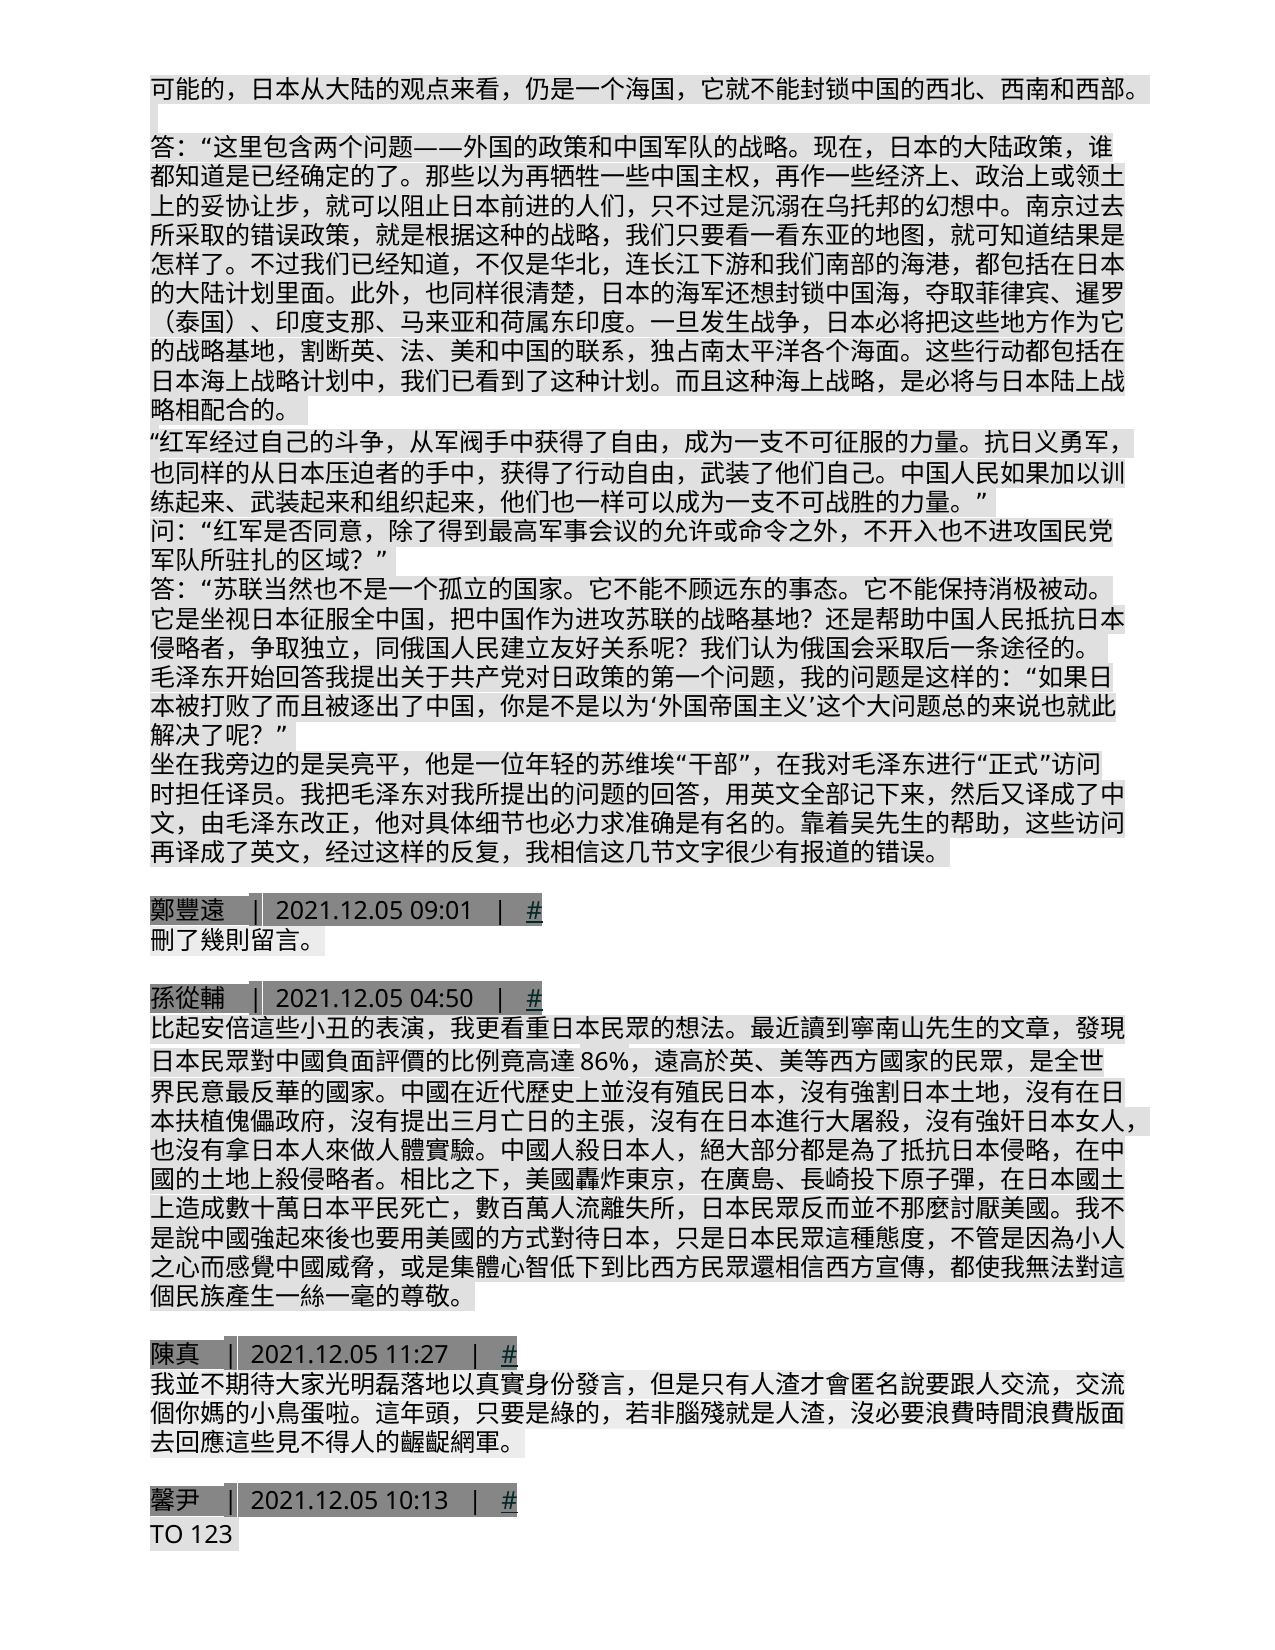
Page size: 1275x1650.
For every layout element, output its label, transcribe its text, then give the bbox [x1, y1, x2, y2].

text 孫從輔 | 2021.12.05 04:50 | # [150, 981, 1125, 1015]
text 刪了幾則留言。 [150, 926, 1125, 956]
text 比起安倍這些小丑的表演，我更看重日本民眾的想法。最近讀到寧南山先生的文章，發現日本民眾對中國負面評價的比例竟高達86%，遠高於英、美等西方國家的民眾，是全世界民意最反華的國家。中國在近代歷史上並沒有殖民日本，沒有強割日本土地，沒有在日本扶植傀儡政府，沒有提出三月亡日的主張，沒有在日本進行大屠殺，沒有強奸日本女人，也沒有拿日本人來做人體實驗。中國人殺日本人，絕大部分都是為了抵抗日本侵略，在中國的土地上殺侵略者。相比之下，美國轟炸東京，在廣島、長崎投下原子彈，在日本國土上造成數十萬日本平民死亡，數百萬人流離失所，日本民眾反而並不那麼討厭美國。我不是說中國強起來後也要用美國的方式對待日本，只是日本民眾這種態度，不管是因為小人之心而感覺中國威脅，或是集體心智低下到比西方民眾還相信西方宣傳，都使我無法對這個民族產生一絲一毫的尊敬。 [150, 1015, 1125, 1311]
text TO 123 西行漫步作者埃德加·斯诺1970年訪問中國一年後，分別在美國及義大利發表文章。1972年作者過逝。 一九七一年四月十八日意大利《时代》周刊---同毛泽东的一次交谈 一九七一年四月三十日美国《生活》杂志--我们同毛泽东谈了话 兩篇文章毛沒有提到日本 ，如果你另有所本，請找出來來源，否則你就是造謠胡扯。 意大利《时代》周刊 同毛泽东的一次交谈 去年十月，我登上了天安门城楼，周恩来总理乎意料地来找我。几秒钟之后，我的妻子和我被介绍给了毛泽东，这发生在中国的中心，在人类四分之一的中心。在下面能容纳五十万人的大广场上，一个大标语牌上写着毛泽东一九七零年五月二十日声明中的一句话，这一声明保证中国坚决支持柬埔寨的西哈努克亲王反对郎诺和美国，坚决支持刚刚建立起来的印之人民反美联盟，毛的这句话是： “全世界人民团结起来，打败美国侵略者及其一切走狗！” 后来，在毛主席七十七寿辰那天，《人民日报》发表了我们在天安门上的照片，照片的说明中把我说成是“美国友好人士”。那天这家报纸在每天都刊登毛思想的右上角登了这样一句话，“全世界人民包括美国人民都是我们的朋友。” 毛总是注意把各国人民同其政府的政策区分开来，我对于自己能作为这一态度的一个象征而感到高兴。 主席同我紧紧握手表示欢迎。他比一九六五年我上一次看到他时瘦了些，但更精神了，正是在那时，他正要采取他的政治生涯中也许是最勇敢的决定，但这一点我是现在才知道的。 主席简短地向我谈了一九六七年的几乎是无政府状态的情况，同时我们一起看那些为庆祝国庆准备的生动的彩车，真是五彩缤纷，形象动人！重点是中国的生产和备战。到处都有穿军装的人，但是，可以看到的为数不多的武器是民兵队伍手里的武器，其中有很多姑娘，头上梳着辫子。颂扬毛的著作的生动的画面一个接一个，但首先是涉及工厂、公社、文化事业和军事生活的画面。全身塑像和半身像，有的很大，重现了站在我身边的这位人物、这位领袖、这位第二次的解放即文化上的解放的创议人的形象。这第二次的解放是为了使革命象原来的那样纯洁，是为了让空前广泛的群众参加到革命中来。 在我们面前通过的游行队伍喊着，毛主席万岁，毛主席万岁，毛主席万万岁！很多青年人的眼里饱含着热泪。 我不由得指着这怀着崇拜心情的游行队伍问毛： “您觉得所有这些怎么样？您的印象如何？” 主席微露嗔色，摇摇头，又说“很好”，但看来他不是十分满意的。这是什么意思？又过来一些游行的人把我们的谈话打断了，使他没有能回答我的问话。只是在经过几周之后，在一次长时间的谈话中，我重新提出这一问题时，毛才非常坦率地向我谈到，个人崇拜是“讨嫌”的。我这才发现，在十月的那天，他的反应并不是赞成那些成千上万双手里拿着用来赞扬毛语录的画面、旗子和鲜花的。 问题仍然是重建党和重建国家的领导机构。据周恩来说，原来的党员恢复组织生活得占百分之九十五，而很多很有经验的干部正在等待重新任命职务。 当然，党的核心形式上在一九六九年四月就已经建立起来，那时，九大选出了新的中央委员会。但是，那时大量的老干部还在公社或者五-七干校（毛发出有关指示的日子）劳动。最严重的情况是，他们还得等待“解放”，还要令人满意地完成“斗、批、改”的三个阶段才能得到解放。另外一些干部被送去进行正常的思想教育，这是所有的党员都应该定期接受的教育。 同时，从家庭开始对新宪法进行全国性的讨论，新宪法号召要提高警惕，要进行群众性的大批判。新宪法的通过同第四届人大召开将一起使文化大革命达到最高峰。新宪法说中国是“中国共产党领导的”“无产阶级专政的社会主义国家”。七月一日将庆祝中国共产党的五十周年，那时，通过在形式上重建省委——这是“改”的象征————以及全国团结，政权的恢复，重建工作将完成。 “走资派”刘接受挑战 一九六六年党瘫痪到最严重程度时，重建的进程是很困难很艰巨的，那时，文化革命发展到了摧毁党的地步。 为什么这样强大的党的创建者和公认的天才领袖要“断然粉碎这个党”呢？这不是毛原来的打算，他只是要把“一小撮”人清除出权力结构。但是，最后触及到了很多高级领导人和毛的一些最老的同事。为首的是刘少奇，他是党的第一副主席，国家主席。 毛泽东永远是党的主席，刘是他的第一“副主席”。但是，一九六四年，毛失去了对他的“继任人”们组成的大部分机构，首先是国家机构的实际控制。比如，一九六五年，他甚至不能在北京的党报上发表一篇重要的文章，文章的目的是开始文化革命的宣传阶段。毛不得不以小册子的方式在上海发表它。 刘及其在中央委员会的盟友一直利用毛的名望利用国家、工会、党校、政治干部和官员来施展阴谋。确实，很多干部都认为自己是真正的毛泽东主义者，但是，刘以及同刘一样思想的那些同伙特别在一九五九到六一年的经济危机之后，在理论上利用了对毛的崇拜，在实际上侮辱了毛主义。他们不强调阶级斗争而只搞生产，他们只靠“专家”来提高技术水平，搞政治为经济权利和技术权利服务。他们主张扩大国家信贷（以及国家债务），而不是“大跃进”，不是以积极的劳动的思想热情来作资本。 在讨论后来成为毛的文化革命的纲领的文件时最后摊牌了。在一次决定性的冲突中，刘顽固地反对毛的第一点、也是最基本的一点：“斗垮走资本主义道路的当权派，批判资产阶级的反动学术“权威””，批判资产阶级和一切剥削阶级的意识形态，改革教育，改革文艺，改革一切不适应社会主义经济基础的上层建筑……” 刘面临的一个选择：要么粉碎自己的机构，要么进行较量。他没有放弃挑战。一九六五年一月二十五日，而不是在此之前，毛决定，刘必须下台。至少是一个高级负责人对我谈了这一点。 毛认为，人民和党员群众虽然是站在他的一边的，但被阴险的反对派引上了邪路。青年必须经历更深刻的第二次革命，接受教育，必须在斗争中接受锻炼，通过深入学习毛的教导重新获得生气。他希望恢复已经丧失的延安时代（一九三七——四七年）的精神，那时，一种平等的思想主宰那个时代，那时，毛的思想和党的首脑们教育党员们去争取最后的胜利。 应当有一种高于一切的思想，这就是毛的教导。这就意味着，高度集中，精简机构，相信群众的积极性和创造性，使城里人学会当农民，优先满足占人口百分之八十的农民的要求，农民自己用本身劳动创造的财富来进行集体投资，取消资产阶级的一切影响。换句话说，毛要的事，他的革命生涯的经历，以及必然的一切结果，让新的一代也来经历一番。 训练大家使用武器 因此，毛的信念所提出的第一个问题就是，党正沿着（苏联）修正主义的道路走向资本主义，正在出现一个新的特权阶层，一个掌权的官僚阶层，一个脱离人民的官吏阶层。第二个问题是同第一个问题密切联系的，即刘少奇妄图提出以妥协来解决中苏之间的僵局的问题。从一九六五年起，美国对北越的进攻出现了把战争扩大到中国的危险。刘要派一个中国代表团参加一九六六年召开的苏共二十三大，目的是恢复中苏联盟。毛的态度恰恰相反：要相信自己，要独立，要把 全国办成一个大学校，学习用人民战争反对美帝国主义和苏联社会帝国主义。 还讨论到了很多次要的问题和一些政治问题，但上面提到的两个问题是基本的。现在，人们说，刘和毛从一开始就代表着“两条路线”。毫无疑问，“两条路线”是存在的。据毛说，在党由两个人领导的四十五年里，也存在这样的情况，“非对抗性矛盾（逐步）变成了对抗性矛盾”（不可调和的矛盾）。是个人争权的斗争吗？人情的因素是不能完全同客观政治现实分开的，但是，毫无疑问，毛和刘之间的冲突首先是由于，两个人对于伟大的中国革命的方法和目标的考虑在实质上是不相同的。 关于后来发生的事已经写了很多，但这些历史是很复杂的，很难在这里用几行字说清。但只要说一点就够了，即毛在解放军帮助下所取得的胜利是如此全面，以致副主席、国防部长林彪可以在党的九大（九大定他为毛的法定继任人）说：“在任何时候、任何情况下，谁反对毛主席、谁反对毛泽东思想，就全党共讨之，全国共诛之。” 现在的事实是，毛泽东思想终于把全国动员到如下这样的目标上来：加速消灭城乡差别;提高生活水平和文化水平；工人、农民、士兵、党的官员和技术人员都一样有可能前进；农业技术和农业生产纳入学校教学内容之中，大家都亲自经历一番；消灭一切资产阶级思想，特别是在知识分子和官员当中残留的资产阶级思想；是学生和工人溶为一体，把学校的理论和工作实践结合起来，这样来使高等教育无产阶级化；按军队的而教育办法训练大家都使用武器；把青年培养成为这样的代表一个阶级的一代人：他们十分开通，受到良好教育，具有为全国人民和全世界人民服务的思想，不顾个人的得失，具有首先使人类最终摆脱饥饿、贪婪、无知、战争和资本主义这样的世界观。 这就是一切？是的，但还有别的。我只是简单地转述了我从官员、毛思想的积极分子以及受过毛思想的“再教育”的人那里听来的话。我也是用毛思想来解释文化革命过去是怎么回事、现在又是怎么回事的。 梦想参军 从林彪在党的九大宣布“无产阶级文化大革命取得了伟大胜利”至今两年以来，几乎占人口百分之九十七的非党群众在今天是如何生活得呢？ 幼儿园的许多孩子们给我唱了《毛主席永远和我们在一起》的歌子。任何人都会对你说他热爱毛主席。而且，今天的人同一九六五年我认识的人，除了大家都佩戴毛主席像章之外，在外表上几乎再没有任何区别。人们的穿着都一样：灰色和浅蓝色的裤子和上衣，男女都一样，别的就是草绿色和蓝色卡叽衣服。许多人宁愿在家里穿较好的和色彩鲜艳的衣服，然而现在在街上看到的“时兴”服装绝对是无产阶级化的。在城市里，农民和知识分子越来越难区分，象街道是干净整齐的一样，这两种人都是干净整齐的。 人们纯朴自然，言谈行动彬彬有礼。今天，群众都更多地受到教育；几乎所有的儿童都上学；在很多工厂里，工人都是中学毕业生。由于在过去二十年里载了许多树，城市变得漂亮起来；对农业的全面改造正改变着农村的旧面貌。 中国显然是从未有过地富裕起来，但不是个人富裕。 人们的营养丰富，身体健康，衣着合身；每周六天工作、参加政治活动或学习技术。空闲的时候，人们如果不去挖地道或修防空洞，就在家休息，或者打乒乓球或者是同朋友去游泳。人们偶尔也有一些担心的事，但担心的不是食品价格上涨、医药费用或税收增加。人们的生活水平不是很高，但是，他们不知道什么是借债和典当，不必担心折磨过他们的父母的饥饿和贫困。人们看到的报纸和杂志登的首先是政治和鼓舞人的消息，现在没有一个中国人是不关心政治的。另一方面，人们不必因这样的消息而感到担心：犯罪行为、经济危机、污辱、种族骚乱、婚姻丑事、吸毒、腐败行为、对富人的阶级性的妒忌等等。正如一个观察家所说的那样，中国是“道德的渊薮”。 我看到，工资稍有变动，即低工资和中等工资略有增加，高工资稍有缩减。 在十几个大城市里，在一些省城和公社里我看到，消费品很好，售价比一九六五年低或者几乎相等。 粮食、食油和棉布都是定量供应的。粮食定量根据人们的工种不同而不同，每人每月的定量在十三公斤到二十公斤之间，再加上目前供应充足的副食品，这是足够的了。中国是世界上生产棉纺品最多的国家，但这是在国际市场上的地位，在国内每人配给五米半棉布。相反，合成纤维品是随便购买的，因而需求量也就很大。食油的定量平均起来可以足够一家人的需要。除此以外，所有的消费品都是随便购买的。我没有看到私人汽车有所增加，为此，城市和铁路运输良好。交通费极低。 普通人一家也许至少有一辆自行车（农民也是如此）。有很多类型的住房，但一般说来都比过去的好（在农村，农民有自己的房屋，不必交房钱）。工厂工人的医疗费用食油他们的组织支付的。医药的售价比起西方国家的售价来简直可以说是不必花钱，避孕药是免费供应的。 除了这一切以外，只要对文化革命进行比较深刻的分析就可能充分地估价中国人民的生活方式。文化革命的效果在工厂、农村的公社、教育、医疗卫生、各种类型的文化活动和军队等方面的组织及政治改变当中是特别显著的。今天，青年的最大的想望是能参加海、陆、空军，但只有少数人被挑选上。 ----------------------------------------------------------- 美国《生活》杂志 毛泽东的一次交谈 毛泽东主席在去年十二月十八日在北京同我进行的一次长达五小时的谈话中，表述了他对中美关系、中俄关系和对外关系方面的其他一些问题以及对无产阶级文化大革命及其后果的一些看法。 主席批评了对毛“个人崇拜”的专讲形式的做法，解释了为什么在文化革命期间曾有必要采取这种讨嫌的做法，并且预言这种做法将逐渐改变。他说，人民共和国政府不久将让能代表美国广泛的政界和新闻舆论界的右、中、左三方面的一些人访问中国。他谈到赞成同美国最高级官员（包括尼克松先生在内）开始进行谈话。他说他寄很大希望于美国人民，认为美国人民将是一只有益于世界的潜在力量。 毛主席强调说，他不希望进行接见记者式的谈话。我们进行的是一次交谈。但是，只是在最近我才能够证实他不反对在不直接引用原话的情况下发表他的某些意见。 那是在清晨。我们共进了早餐，一直谈到一点左右。 毛宽敞的书房里四面都是书架，书架上摆满了数以百计的中文书籍，其中也有少量的外文书籍。许多书中插着注有解释的、作书签用的纸条。大写字桌上高高地堆着报刊和手稿。这是正在从事写作的作家的工作室。通过宽敞的窗户，可以瞥见园景，据说主席亲自在园子里种植蔬菜和试种庄稼。 我们讨论了我写的关于我们上次一九六五年一月谈话的报道，在那篇报道中，我曾写道，他承认中国确有“个人崇拜”。因为我写了这一点，有些人曾批评过我。 他说，那些反对我在一九六七年和一九六八年重访中国的官员都属于一个极左集团的，这个集团曾一度夺了外交部的权，但是，他们都早就被全部清除了。毛继续说，在我们一九六五年进行谈话的时候，许多权力——各个省、各个地方党委内，特别是北京市党委内的宣传工作地权力——他都管不了了。正因为如此，他那时曾说过需要有更多的个人崇拜，以便鼓动群众去摧毁反毛的、党的官僚机构。 今天，情况不同了。主席说，所谓“四个伟大”——对毛本人的称号——“伟大的导师、伟大的领袖、伟大的统帅、伟大的舵手”讨嫌。总有一天要统统去掉。只剩下“TEACHER（导师 ）”这个词，就是教员。毛历来是当教员的，现在还是教员。甚至在他成为共产主义者之前，他就是长沙的一个小学教员。其他的称号一概辞去。 我说：“我常常想，不知道那些呼毛口号最响，挥动旗子最起劲的人，是不是——就象有些人所说的——在打着红旗反红旗。” 毛点点头。他说，这些人分三种。一种是真心实意的。第二种是随大流的——因为别人喊“万岁”，他们也跟着喊。第三种人是伪君子。我（按：指斯诺）没有受这一套的骗是对的。 我说：“我记得，就是你一九四九年进北京之前，中央委员会通过了一个决议——据说是根据你的建议——禁止用任何人的名字来命名街道、城市或地方。” 他说，是的，他们避免了这种做法；但是，其他的崇拜形式出现了。有那么多的标语、画像和石膏像。红卫兵坚持说，如果你周围没有这些东西，你就是反毛。在过去几年中，有必要搞点个人崇拜。现在没有这种必要了，应当降温了。 他接着说，但是，难道美国人就没有自己的个人崇拜吗？各个州的州长、各届总统和内阁各个成员没有 一些人去崇拜他，他怎么能干下去呢？总是有人希望受人崇拜，也总有人愿意崇拜别人。他问我说，如果没有人读你的书和文章，你会高兴吗？总要有点个人崇拜嘛。 毛主席对这种有关神和上帝的现象——人需要被人崇拜，也需要崇拜被人——显然考虑过很多。在以前的访问中，他曾详细谈过这个问题。 我说：“伏尔泰曾写道，如果没有上帝，人类也必须造一个。在那个时代，如果他表示他是一个彻底的无神论者，他就可能掉脑袋。” 毛同意，许多人因为说了比这要轻得多的话就掉了脑袋。 我说：“自那时以来我们已经取得了一些进步。人类已经在一些事情上改变了上帝的观点。其中一件事就是节制生育，在这个问题上，中国现在同五年前或者十年以前比较起来有了很大的变化。” 他说，没有。说我（按：斯诺）受人欺骗了。在乡下，妇女仍然想要男孩。如果第一个和第二个孩子都是女孩，她还想再生一个。如果生了第三个，还是个女孩，这位母亲还想再生。很快就生了九个。这位母亲已经四十五岁左右了，她最后只好决定就这样算了。这种态度必须改变，但是需要时间。在美国情况也许一样吧？ 主席说，要男女完全平等，现在不可能。但是在中国人和美国人之间无需有偏见。可以相互尊重和平等。他说他寄很大希望于这两国人民。 如果苏联不行，那么他将寄希望于美国人民。单是美国就有两亿多人口。生产已经高于各个国家，教育普及。他将高兴看到在那里出现一个党来领导革命，虽然他并不预料在最近的将来就会出现。 他说，同时，外交部正在研究让美国人左、中、右都来访问中国。是否应当让代表垄断资本家的尼克松这样的右派来呢？应当欢迎他来，因为，据毛解释说，目前中美两国之间的问题要跟尼克松解决。毛将高兴同他谈，他当做旅行者也行，当作总统也行。 他说，遗撼的是我（按：指斯诺）代表不了美国；我不是一个垄断资本家。我能够解决台湾问题吗？何必那么僵着？蒋介石还没有死。但是台湾关尼克松什么事？这个问题是杜鲁门和艾奇逊搞的。 有一点提一下也许是适宜的——这并不是我同毛主席谈话内容的一部分——这就是：在北京的外国外交官去年了解到，某些中国人当时正在转达华盛顿给中国政府的信。这种联系旨在向中国领导人说明尼克松先生对亚洲的“新看法”。据说，尼克松坚决要尽快撤出越南，谋求通过谈判由国际保证东南亚的独立；通过弄清台湾问题结束中美关系的僵局，使这个人民共和国进入联合国并同美国建立外交关系。一九七零年有两个重要的法国人来过中国。第一个是计划部长安德烈-贝当古，第二个是戴高乐政权时的总理莫里斯-顾夫-德姆维尔。莫-顾夫-德姆维尔为戴高乐将军访华作好了安排，这次访问本来是准备在今年进行的。我自权威方面获悉，尼克松先生最早是向戴高乐将军透露他打算谋求同中国取得真正的缓和的。有些人当时曾预料戴高乐在访问时将在促成中美认真交谈方面起关键的作用。他的死使这一点未能实现。毛主席给戴高乐夫人的对这位将军的唁电，据人们所知，是自从罗斯福去世以来他对任何非共产党政治家的唯一的一次赞扬。 与此同时，其他外交官很活跃。一位已经访唔过一次尼克松总统的欧洲国家驻北京使团团长于去年十二月再次来到华盛顿。他绕过国务院跑到白宫去举行会谈，于一月间回到中国。我在二月间离北京前不久，曾自另一位绝对可靠的外交人士处获悉，白宫当时再次转达了一个信息，询问总统如果派一位私人代表前往同中国最高级领导人交谈，他将在中国首都受到怎样的接待。 我必须再次强调，上述背景情况中没有任何情况是毛泽东向我提供的。 在我们谈话的时候，主席再次向我追述说，教给中国人民进行革命的正是日本军国主义者。由于他们的侵略，他们激起了中国人民进行战斗，并且帮助了中国的社会主义取得统治地位。 我提到几天前西哈努克亲王曾对我说：“尼克松是毛泽东最好的代理人。他对柬埔寨炸得越凶，他就越使更多的人变成共产党人。他是他们最好的弹药运输人。”毛泽东同意说，是的，他喜欢那样的帮助。 我提醒他说，两个月前天安门广场举行“十一”游行时我同他的谈话的过程中，他曾告诉我，他“不满意目前的情况”。我请他解释他那番话的意思。 他回答说，文化大革命中有两件事他很不赞成。一个是讲假话。有人一面说要文斗，不要武斗，而实际上却在桌子下面踢人家一脚，然后把脚收回来。当被踢的那个人问他：“你为什么踢我啊”他又说：“我没有踢你啊，你看，我的脚不是还在这里吗？”毛说，这是讲假话。后来，文化大革命中的冲突发展成了打派仗——开始用长矛，后来用步枪，，又用迫击炮。外国人讲中国大乱，不是假话，是真的，武斗。 主席很不高兴的另一件事是虐待“俘虏”——即罢了官和接受再教育的党员和其他人。解放军的老办法——释放俘虏并发给路费回家，这曾使许多敌人士兵受到感化而志愿参加他们的队伍——常常被忽视了。 毛泽东最后说，如果一个人不讲真话，他怎么能到别人的信任呢？谁信任你啊？朋友之间也是这样。 我问道：“俄国人害怕中国人吗？” 他回答说，有人是这样说，但是他们为什么要害怕呢？中国的原子弹只有这么大（毛伸出他的小手指），而俄国的原子弹有那么大（他伸出他的拇指）。俄国和美国的原子弹加起来（他把两个拇指并在一起）有这么大。 但是 从长远的观点来看，俄国人害怕中国吗？ 他回答说，听说他们有点怕。即使一个人的房子里有几只老鼠，这个人也可能吓坏了，怕老鼠吃掉他的糖果。比如，中国挖防空洞，俄国人因而感到不安。但是如果中国人钻防空洞，他们怎么能够打别人呢？ 至于意识形态问题，是谁打了第一枪呢？俄国人叫中国人教条主义，后来中国人叫俄国人修正主义。中国发表了俄国人的批评文章，但是俄国人不敢发表中国的批评文章。后来他们派了一些古巴人，随后又派了罗马尼亚人去要求中国人停止公开论战。毛说，那不行。如果必要的话，要争论一万年。后来柯西金本人来了。他们会谈后，毛对他说，他将减少一千年，但是不能再减了。 他说，俄国人瞧不起中国人，也瞧不起许多国家的人民。他们以为，只要他们一句话，大家就都会听从。 他们不相信也有不听的，其中一个就是鄙人。尽管中俄意识形态的分歧现在是不可调和的（正如他们在柬埔寨问题上采取互相矛盾的政策所表明的那样），但是他们最终还是可以解决他们国家之间的问题的。 毛主席再次提到美国说，中国应该学美国把责任和财富分散到五十个州的那种发展办法。中央政府不能什么事都干。中国必须依靠地区和地方的积极性。 通过这次和其他几次非正式的交谈，我相信，在今后的中美会谈中，毛主席一定会坚持那些指导中国全部对外政策、中国在意识形态方面和对世界的看法以及中国的地区政策的基本原则。另一方面，我也相信，在国际紧张局势得以缓和以后，中国将谋求同欢迎它充分参加世界事务的一切友好国家和敌对国家中的一切友好人民进行合作。 ------------------ 另外 在1937年出版的西行漫記裡毛談到抗日戰爭，這是在日本侵華全面戰爭的前一年。 三 论抗日战争 “这一切以及其他的因素，是决定战争的条件，使我们可以对日本的堡垒和战略根据地作最后的决定性的攻击，将日本占领军赶出中国。 “至于军火，日本不能夺取我们内地的兵工厂，而这是仅够供给中国军队用许多年的；他们也不能阻止我们从他们自己手中夺取大量的武器和军火。红军就是用这种方法从国民党手中来装备它现在的部队的：九年以来，国民党成了我们的‘军火运输队’。如果全中国人民联合起来抗日，那末，运用这种战术来取得我们的军火的可能性就更加无限了！ 我问：“你认为这样的战争要打多久？” 答：“那就是坚决地、断然地坚持对日本侵略进行抗战。此外，它还要求遵守我们在呼吁建立民主共和国和国防政府的宣言中所提出的各点。” “这并不是说要放弃战略要冲，只要认为有利，战略要冲还是应该用阵地战来保卫的。但中心战略却比必须是运动战，而着重依靠游击队战术。深垒战必须利用，但这在战略上只是辅助的和次要的。” 我突然想起第二天早上八点有一个约会要参观红军大学——要考察中国共产党人抗日情绪的“诚意”，这个地方大概是最合适不过了。 问：“在实际上，苏维埃政府和红军怎样才能跟国民党军队合作抗日呢？在对外战争中，所有的中国军队，是必须放在统一指挥之下的。如果最高军事会议有红军代表，红军是否愿意遵守它的政治和军事的决定？” 这样的人会是真的在认真地考虑战争吗？ 问：“一旦发生中日战争，你想日本会不会发生革命呢？” 白崇禧、李宗仁、韩复榘、胡宗南、陈诚、张学良、冯玉祥和蔡廷锴都似乎相信：中国战胜日本的唯一希望，最终必须依靠把大军分成机动部队，进行优势的运动战，并且在广大的游击区域中要有能力维持持久的防御，这样先在经济上，后在军事上慢慢拖垮日本。这至少就是他们的理论。 “必须记住，这次战争是在中国境内打的。这就是说日本人受到敌视他们的中国人民的完全包围。日本人的全部给养不得不靠从外面运进来，并且还要加以保护，在各交通线都要重兵驻守，同时在东三省和日本的基地也必须重兵驻守。 答：“是的。只要它是真正抗日的，我们的政府将全心全意遵守这样一个会议的决定。” “你认为在什么条件下，中国人民才能够消耗和打败日本的军队？”我问。 答：“战略应该是一种在一条很长的、流动的、不定的战线上进行运９９ｌｉｂ•ｎｅｔ动战的战略，战略的成功完全要靠在地形险阻的地方保持高度机动性，其特点是进攻和退却都要迅速，集中和分散都要迅速。这将是一种大规模的运动战，而不是深壕、重兵和坚垒的单纯阵地战。我们的战略和战术必须依作战的地形来决定，而这就决定了运动战。 “除了中国正规军之外，我们还应在农民中创建、指导并且在政治上和军事上武装大量的游击队。东三省的这种类型的抗日义勇军的成绩，只不过是全国革命农民中可以动员起来的潜在抵抗力量的极小表现。只要有适当的领导和组织，这种队伍可以弄得日本人一天二十四小时疲于奔命，愁得要死。 “战争的进行中使中国有可能夺获许多日本的俘虏、武器、弹药、战争机器，等等。到了某个时候，我们就越来越可以跟日本军队作阵地战，利用堡垒和深壕了，因为随着战争的进展，抗日军队的技术装备一定会大大的改善，而且还有与外国的重大援助而加强起来。在占领中国的长期负担的重压下，日本的经济是要崩溃的；在无数次胜负不决的战役的考验下，日本军队的士气是要涣散的。当日本帝国主义的浪潮在中国抗战的暗礁上冲散了以后，中国革命人民中潜藏的大量人力，却还可以输送无数为自己的自由而战斗的战士到前线来。 时间已经过了早晨两点，我精疲力尽，但在毛泽东的苍白有点发黄的脸上，我却找不出一些疲倦的表示。在吴亮平翻译和我纪录的时候，它一忽儿在两个小房间之间来回踱步，一忽儿坐下来，一忽儿躺下来，一忽儿倚着桌子读一叠报告。毛夫人也还没有睡。忽然间，他们两个都俯过身去，看到一只飞娥在蜡烛旁边奄奄一息地死去，高兴得叫起来。这确是一支很可爱的小东西，翅膀是淡淡的苹果绿，边上有一条橘黄色和玫瑰色的彩纹。毛泽东打开一本书，把这片彩色的薄纱般的羽翼夹了进去。 “在抗日战争中，中国人民会有比红军对国民党斗争时候所能利用的更大的有利条件。中国是一个很大的国家，只要还有一寸的土地没有在侵略者刺刀的下面，它就不能说是被征服。就算日本占领了一大部分中国，一块有一万万，或者甚至二万万人口的地方，要打败我们，也还差得很远。我们仍旧有很大的力量来抵抗日本军阀，而且在整个战争中，他们还得不断打一场激烈的后卫战。 “有许多人以为一旦日本占领了沿海的几个战略要冲而实行封锁以后，中国就将不可能继续对日抗战了。这是胡说。我们只要看看红军的历史，就可以驳倒这种看法。在有些时候，我们的力量在数量上要比国民党的军队少十倍或二十倍，他们在装备上也胜过我们。他们http://www.99lib.net的经济资源超过我们好几倍，他们还得到外界物资上的援助。可是，为什么红军还能节节获胜，它不仅能够存在到今天，而且还能增加它的力量？ 答：“日本的革命不仅是可能的，而且是一定的。在日军一遭到严重的失败，革命就不可避免地马上要开始发生了。” 问：“怎样才能最好的武装人民、组织人民和训练人民来参加这样的战争？” 问：“中国人民的当前任务是夺回丢给日本帝国主义的全部失地，还是只将日本赶出华北和长城以北的中国领土？” 毛泽东继续说：“从地理方面来说，战场是这样的广大，因此我们有可能以最大的效率来进行运动战，这对像日本这样行动缓慢的战争机器有致命的效果，因为它为了对付后方的袭击，不得不小心翼翼地摸索着前进。如果在一条狭隘的战线上集中重兵、竭力防御一二处要镇，那就完全丢掉了我们地理上和经济组织上的战术有利条件，而重蹈阿比希尼亚的覆辙。我们的战略和战术应该注意避免在战争初期阶段进行大决战，而应该逐步打击敌军有生力量的士气、斗志和军事效率。 一九三六年七月十六日，我坐在毛泽东住处里面一条没有靠背的方凳上。时间已过了晚上九点，“熄灯号”已经吹过，几乎所有的灯火已经熄灭。毛泽东家里的天花板和墙壁，都是从岩石中凿出来的；下面则是砖块地。窗户也是从岩石中凿出的，半窗里挂着一幅布窗帘，我们前面是一张没有上油漆的方桌，铺了一块清洁的红毡，蜡烛在上面毕剥着火花。毛夫人在隔壁房间里，把那天从水果贩子那里买来的野桃子制成蜜饯。毛泽东交叉着腿坐在从岩石中凿成的一个很深的壁龛里，吸着一支前门牌香烟。 问：“你对这样一场战争在军事上和政治上的可能发展趋势有怎么样的看法？” 这里不妨插一句，就是这种战略一般来说似乎也颇得非共产党的中国军事领导人的普遍赞成。南京由于有一支全部靠输入的空军，固然有了一支虽然开支浩大然而力量可观的对内进行镇压的力量，但大部分的专家，对于它在对外战争中的长期价值，却并不存在怎样的幻想。空军和中央军的这种机械化，有许多人甚至视为是化费不赀的玩具，认为在战争初期时肯定有令人感到意外的效果和辅助性的防御作用，但在最初几个星期后，就不能维持主动的作用，因为中国几乎完全没有基本军事工业，足以维持和补充空军或现代战争中任何其他高度技术化的部队。 九*九*藏*书*网答：“是的。我们的军队当然不会开入抗日军队所驻扎的任何区域的——我们在过去也不曾这样做过。红军决不会乘机利用战时的情势。” 问：“在这次‘解放战争’中，你看应该主要采取怎样的战略和战术？” “我们将欢迎并优待被我们俘获的和解除武装的日本官兵。我们不会杀他们。我们将对兄弟一般的对待他们。我们对于日本无产阶级的士兵并无冲突，我们要用一切方法使他们站起来，反对他们本国的法西斯压迫者。我们的口号是：‘联合起来反对共同的压迫者法西斯头子！’。反法西斯的日本士兵是我们的朋友，我们的目标是不矛盾的。” “阿比希尼亚的错误，除了内部政治上的弱点以外，就是在于他们想保有一条纵深战线，使得法西斯便于轰炸，便于放毒气，便于将技术上较强的战争机器对不机动的集中兵力进行袭击，使得自己受到致命的有机伤害。 “我们相信中国人民一旦有了他们自己的政府，开始抗战，需要跟苏联以及其他友邦建立友好联盟时，苏联一定将首先来和我们握手。反对日本帝国主义的斗争，是全世界的事，苏联既是世界的一部分，它同英、美一样不能保持中立。” 他回答说：“三个条件可以保证我们的成功：第一、中国结成抗日民族统一战线；第二、全世界结成反日统一战线；第三、目前在日本帝国主义势力下受苦的被压迫各国人民采取革命行动。在这三个条件中，主要条件是中国人民自己的团结。” 答：“人民必须有组织自己和武装自己的权利。这种自由，蒋介石在过去是不肯给予他们的。但这种压制可并没有完全成功——譬如就红军的情形来说，就是如此。还有，北平、上海和其它各地虽有严重的镇压，但是学生却仍开始把自己组织起来，有了政治上的准备。但是学生和革命的反日群众还没有获得他们的自由，还不能动员起来，加以训练和武装。反过来，当人民大众获得了经济的、社会的和政治的自由，他们的力量就将千百倍的增强，全国人民的真正力量就将显示出来。 毛答：“这要看中国人民的民族统一战线的力量，要看中国和日本国内的许多的决定性因素，要看国际对华援助的程度以及日本内部革命发展的速度而定。如果中国人民的民族统一战线是极其一致的，如果上下左右都是有效地组织起来的，如果那些认识到日本帝国主义对自身利益威胁的各国政府给予中国的国际援助是大量的，如果日本国内很快发生革命，那末这次战争就会很短，很快就可以得到胜利。但是，如果这些条件不能实现，那末战争会是很长久的，但到最后，日本还是要被打败，只不过牺牲重大，全世界都要经历一个痛苦的时期。”99lib•net 问：“共产党对于这样合作的交换条件是什么？” 答：“中国的当前任务是收复全部失地，不仅仅是保卫我们长城以南的主权。这就是说，东三省是必须收复的。但我们并没有将朝鲜包括在内。不过，在我们恢复了中国失地的独立以后，如果朝鲜人要想挣脱日帝国主义的锁链，我们对他们的独立斗争将加以热情的援助。对于台湾也是如此。至于内蒙古，那是汉人和蒙人合居的地方，我们一定要把日本从那里赶出去，帮助内蒙古建立一个自治的政府。” “答案就是，红军和苏维埃政府已在他们区域内的全体人民中，造成了一种磐石般的团结，因为苏区中的每一个人，都准备为他的政府反抗压迫者而战，因为每一个人都是志愿的、自觉的，为着他本身的利益和他认为正确的信仰而战。第二，在苏区的斗争中，人民是由有能力、有力量和有决心的人领导的，他们对于自己的战略上、政治上、经济上以及军事上的需要，都有着深切的了解。红军获得了许多次的胜利——当开始的时候，有决心的革命家手中只握着几十支步枪——因为它在人民中有坚实的基础，能够从老百姓方面甚至从白军方面吸引许多朋友。敌人在军事上强过我们不知多少倍，但在政治上，它却是无法动弹的。 “是的。如果别的帝国主义国家不象日本这样的行动，而且如果中国打败了日本，那就意味着中国人民大众是觉醒了，动员了起来，而且确立了他们的独立。因此，帝国主义这个主要问题也就解决了。” “因此，文体中心点又要归结到全中国人民的动员和团结，统一战线的建立，这就是共产党从一九三二年以来所一直主张的。” 问：“你想苏俄和外蒙古是否会卷入这场战争，是否会来帮助中国？在怎样的情势之下，才有这种可能？” 我在搜集材料上多亏吴亮平给我许多的帮助。他是蒋介石在浙江的故乡奉化一个大地主的儿子。几年以前，因为他那显然有野心的父亲要叫他和蒋总司令的一个亲戚订婚，他就从家里逃出。吴是上海大复大学的毕业生。在上海，帕特·吉文斯曾经逮捕他，使他在华德路监牢里关了两年。他曾经留学法国、英国和苏联，二十六岁，因为作为一个共产党努力工作，领到了制服、住所和食物---后者主要是小米和面条。 “从经济上说，九-九-藏-书-网中国当然不是统一的。但是中国经济的不平衡发展，在对经济高度集中的日本抗战的时候，也是有利的。譬如将上海跟中国其他部分隔绝，对于中国并不像将纽约跟美国其他部分隔绝这样的危害严重。而且，日本要使全中国陷于孤立是不可能的，日本从大陆的观点来看，仍是一个海国，它就不能封锁中国的西北、西南和西部。 答：“这里包含两个问题——外国的政策和中国军队的战略。现在，日本的大陆政策，谁都知道是已经确定的了。那些以为再牺牲一些中国主权，再作一些经济上、政治上或领土上的妥协让步，就可以阻止日本前进的人们，只不过是沉溺在乌托邦的幻想中。南京过去所采取的错误政策，就是根据这种的战略，我们只要看一看东亚的地图，就可知道结果是怎样了。不过我们已经知道，不仅是华北，连长江下游和我们南部的海港，都包括在日本的大陆计划里面。此外，也同样很清楚，日本的海军还想封锁中国海，夺取菲律宾、暹罗（泰国）、印度支那、马来亚和荷属东印度。一旦发生战争，日本必将把这些地方作为它的战略基地，割断英、法、美和中国的联系，独占南太平洋各个海面。这些行动都包括在日本海上战略计划中，我们已看到了这种计划。而且这种海上战略，是必将与日本陆上战略相配合的。 “红军经过自己的斗争，从军阀手中获得了自由，成为一支不可征服的力量。抗日义勇军，也同样的从日本压迫者的手中，获得了行动自由，武装了他们自己。中国人民如果加以训练起来、武装起来和组织起来，他们也一样可以成为一支不可战胜的力量。” 问：“红军是否同意，除了得到最高军事会议的允许或命令之外，不开入也不进攻国民党军队所驻扎的区域？” 答：“苏联当然也不是一个孤立的国家。它不能不顾远东的事态。它不能保持消极被动。它是坐视日本征服全中国，把中国作为进攻苏联的战略基地？还是帮助中国人民抵抗日本侵略者，争取独立，同俄国人民建立友好关系呢？我们认为俄国会采取后一条途径的。 毛泽东开始回答我提出关于共产党对日政策的第一个问题，我的问题是这样的：“如果日本被打败了而且被逐出了中国，你是不是以为‘外国帝国主义’这个大问题总的来说也就此解决了呢？” 坐在我旁边的是吴亮平，他是一位年轻的苏维埃“干部”，在我对毛泽东进行“正式”访问时担任译员。我把毛泽东对我所提出的问题的回答，用英文全部记下来，然后又译成了中文，由毛泽东改正，他对具体细节也必力求准确是有名的。靠着吴先生的帮助，这些访问再译成了英文，经过这样的反复，我相信这几节文字很少有报道的错误。 [150, 75, 1125, 867]
text 馨尹 | 2021.12.05 10:13 | # [150, 1483, 1125, 1517]
text 鄭豐遠 | 2021.12.05 09:01 | # [150, 892, 1125, 926]
text 我並不期待大家光明磊落地以真實身份發言，但是只有人渣才會匿名說要跟人交流，交流個你媽的小鳥蛋啦。這年頭，只要是綠的，若非腦殘就是人渣，沒必要浪費時間浪費版面去回應這些見不得人的齷齪網軍。 [150, 1370, 1125, 1458]
text 陳真 | 2021.12.05 11:27 | # [150, 1336, 1125, 1370]
